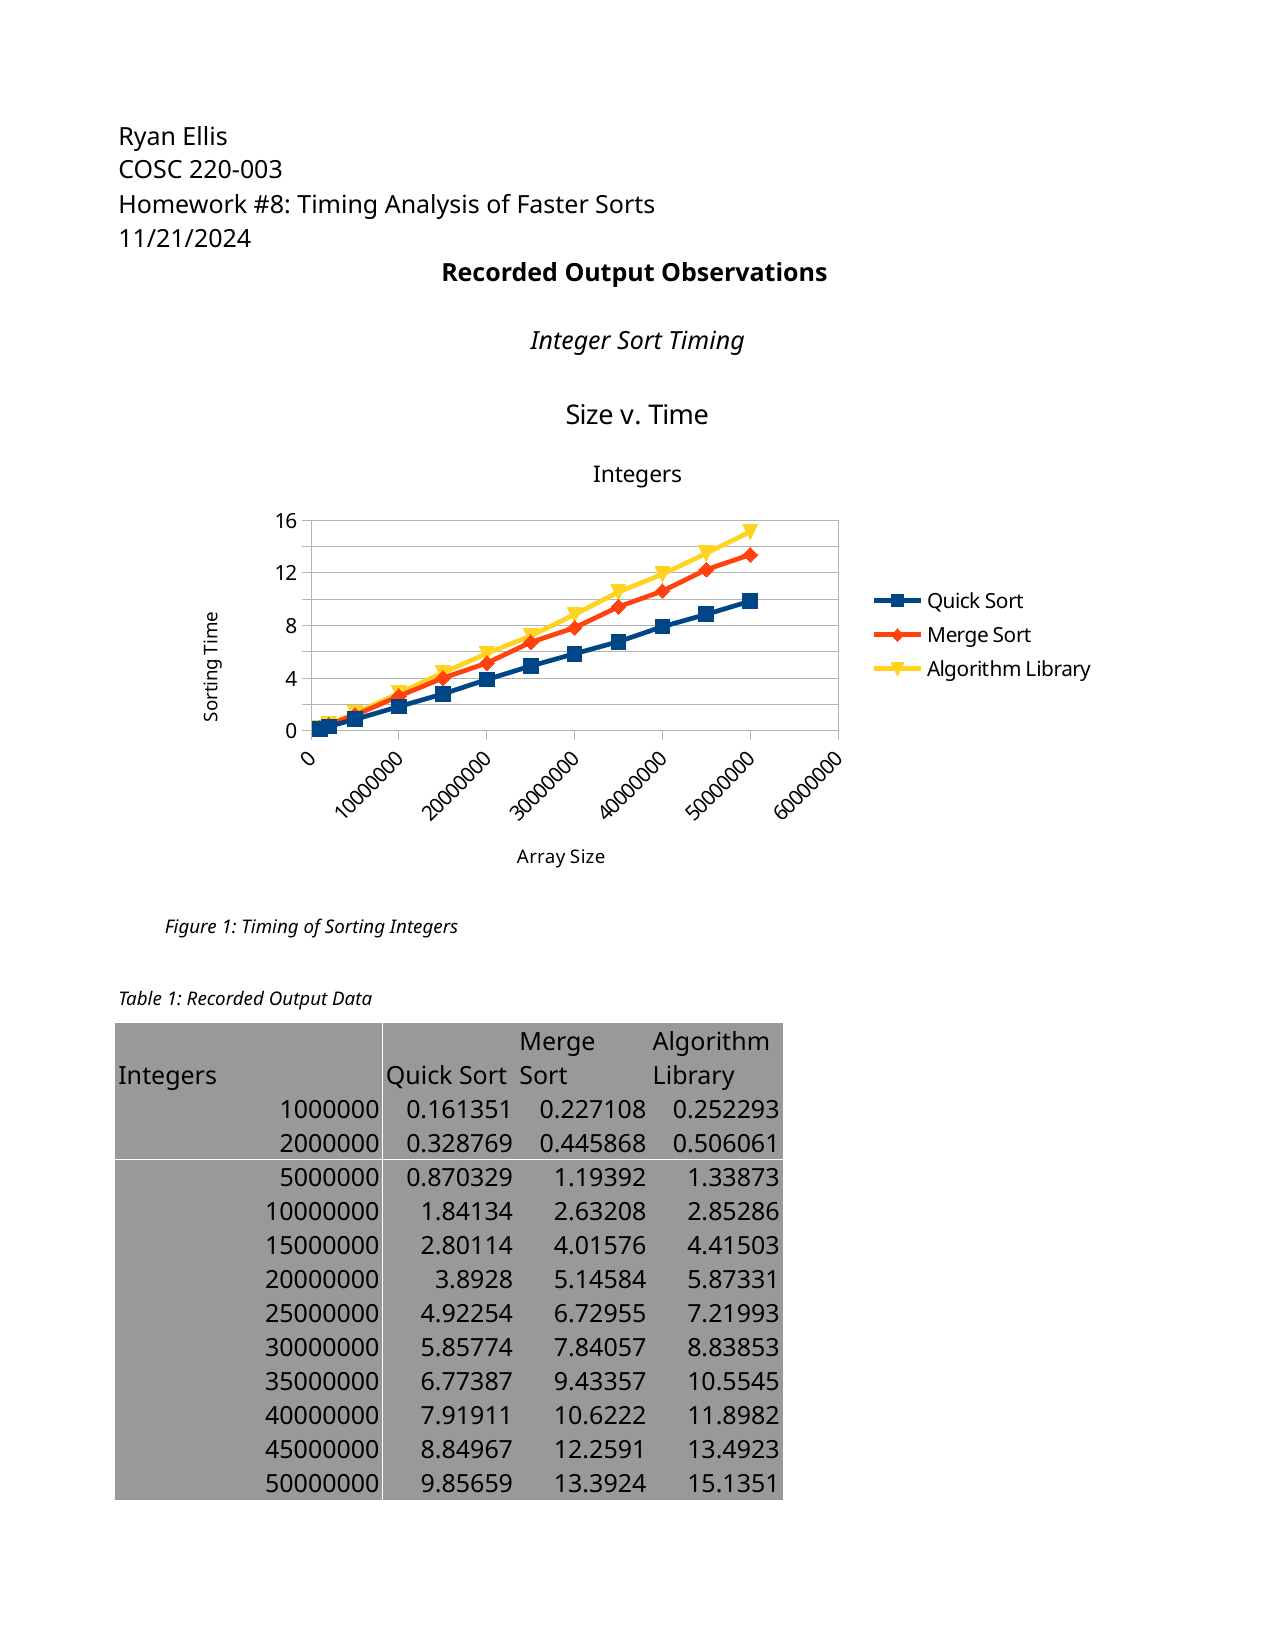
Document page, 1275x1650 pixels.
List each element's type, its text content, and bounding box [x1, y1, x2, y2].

table_cell 7.21993 [649, 1296, 783, 1330]
table_cell 15000000 [115, 1228, 382, 1262]
table_cell 8.84967 [383, 1432, 516, 1466]
table_cell 4.01576 [516, 1228, 649, 1262]
table_cell 5.14584 [516, 1262, 649, 1296]
table_header Merge Sort [516, 1023, 649, 1091]
table_cell 2.80114 [383, 1228, 516, 1262]
table_cell 50000000 [115, 1466, 382, 1500]
table_cell 25000000 [115, 1296, 382, 1330]
table_cell 1.19392 [516, 1160, 649, 1194]
table_cell 7.91911 [383, 1398, 516, 1432]
table_cell 1.84134 [383, 1194, 516, 1228]
table_cell 10000000 [115, 1194, 382, 1228]
table_cell 10.5545 [649, 1364, 783, 1398]
table_cell 0.252293 [649, 1091, 783, 1126]
table_cell 0.328769 [383, 1126, 516, 1159]
table_cell 8.83853 [649, 1330, 783, 1364]
text COSC 220-003 [118, 152, 1157, 186]
text 11/21/2024 [118, 220, 1157, 254]
table_cell 5.85774 [383, 1330, 516, 1364]
table_cell 4.92254 [383, 1296, 516, 1330]
table_cell 0.506061 [649, 1126, 783, 1159]
table_cell 10.6222 [516, 1398, 649, 1432]
table_cell 13.3924 [516, 1466, 649, 1500]
table_cell 45000000 [115, 1432, 382, 1466]
table_header Quick Sort [383, 1023, 516, 1091]
text Table 1: Recorded Output Data [118, 985, 1157, 1011]
table_cell 0.445868 [516, 1126, 649, 1159]
text Integer Sort Timing [118, 322, 1157, 357]
table_cell 15.1351 [649, 1466, 783, 1500]
table_cell 12.2591 [516, 1432, 649, 1466]
table_cell 4.41503 [649, 1228, 783, 1262]
table_cell 5000000 [115, 1160, 382, 1194]
table_header Integers [115, 1023, 382, 1091]
table_cell 30000000 [115, 1330, 382, 1364]
table_cell 2.63208 [516, 1194, 649, 1228]
table_cell 6.72955 [516, 1296, 649, 1330]
text Recorded Output Observations [118, 254, 1157, 288]
table_cell 1000000 [115, 1091, 382, 1126]
table_cell 6.77387 [383, 1364, 516, 1398]
table_cell 13.4923 [649, 1432, 783, 1466]
table_cell 5.87331 [649, 1262, 783, 1296]
text Homework #8: Timing Analysis of Faster Sorts [118, 186, 1157, 220]
table_cell 7.84057 [516, 1330, 649, 1364]
table_cell 40000000 [115, 1398, 382, 1432]
table_cell 2000000 [115, 1126, 382, 1159]
table_cell 0.870329 [383, 1160, 516, 1194]
table_header Algorithm Library [649, 1023, 783, 1091]
table_cell 0.161351 [383, 1091, 516, 1126]
text Figure 1: Timing of Sorting Integers [164, 901, 1111, 939]
table_cell 0.227108 [516, 1091, 649, 1126]
table_cell 3.8928 [383, 1262, 516, 1296]
text Ryan Ellis [118, 118, 1157, 152]
table_cell 2.85286 [649, 1194, 783, 1228]
table_cell 11.8982 [649, 1398, 783, 1432]
table_cell 20000000 [115, 1262, 382, 1296]
table_cell 9.85659 [383, 1466, 516, 1500]
table_cell 35000000 [115, 1364, 382, 1398]
table_cell 9.43357 [516, 1364, 649, 1398]
table_cell 1.33873 [649, 1160, 783, 1194]
